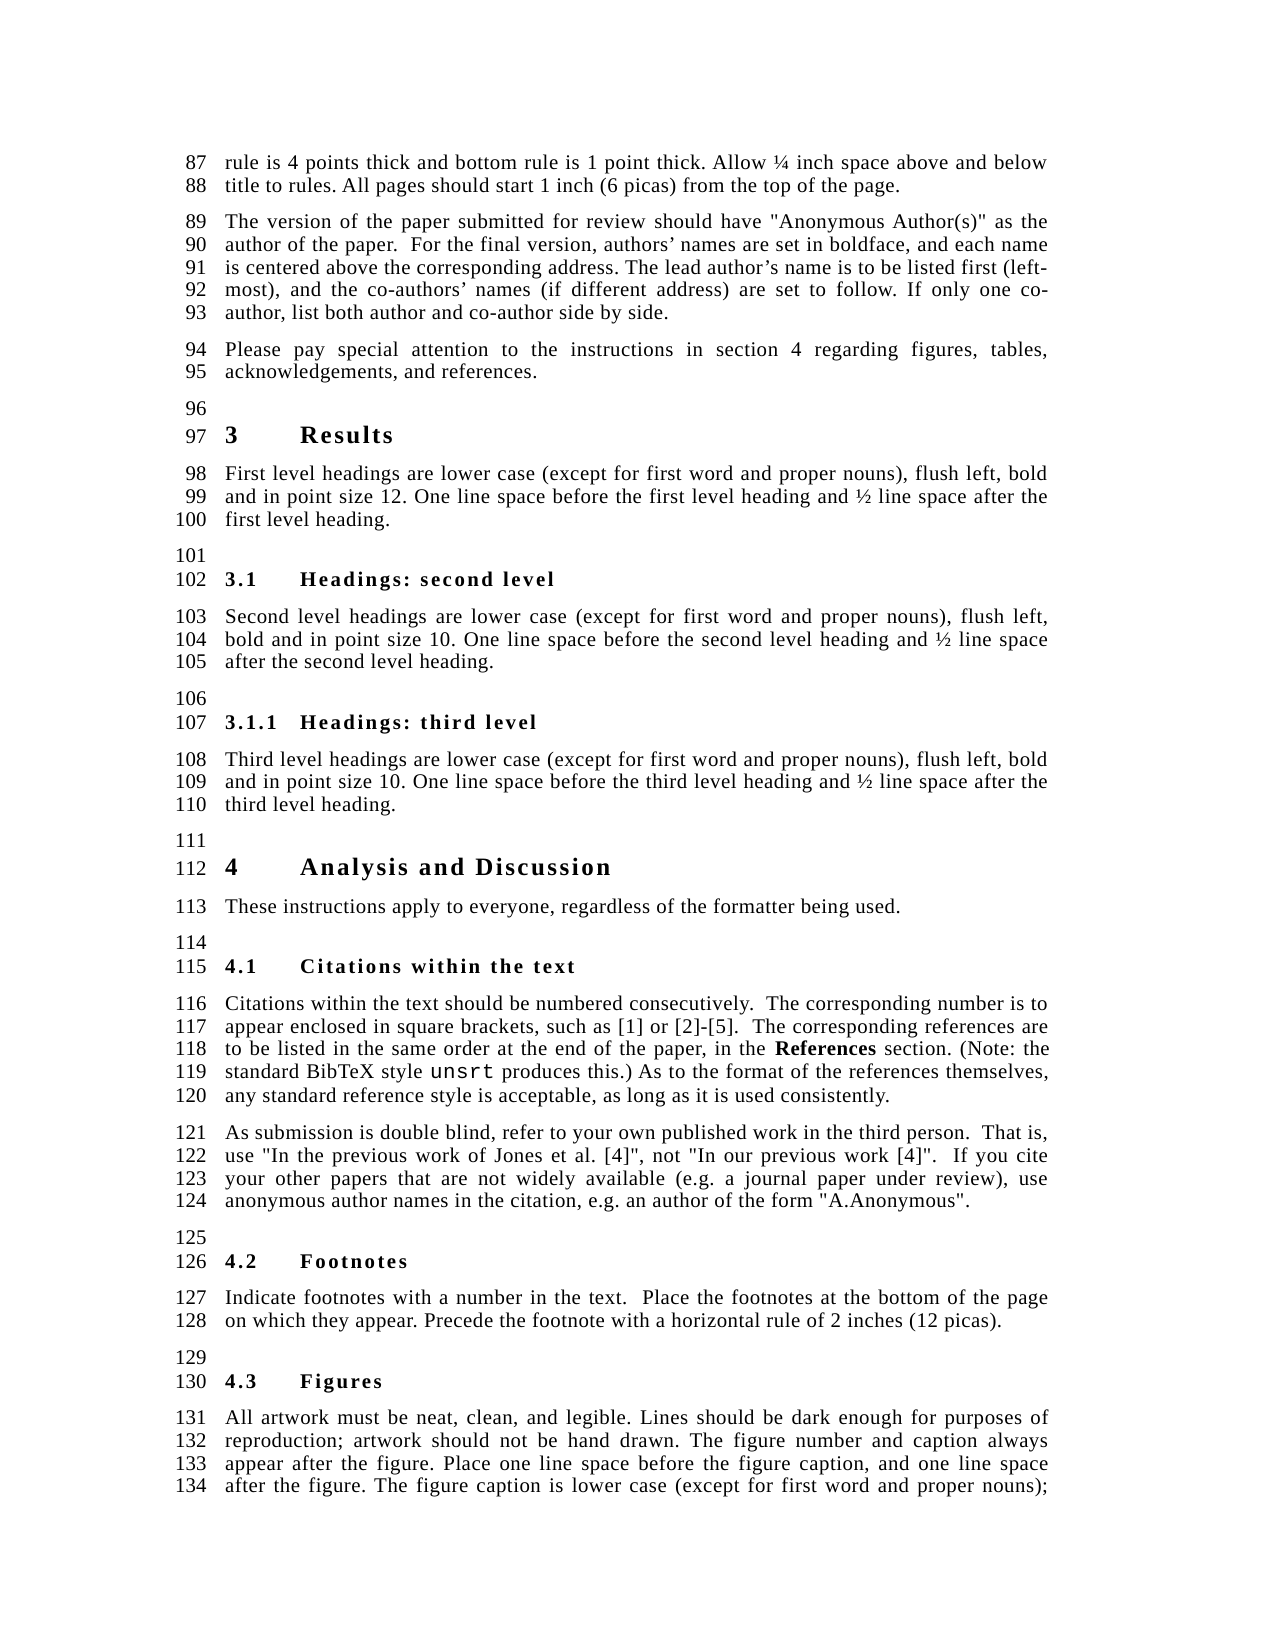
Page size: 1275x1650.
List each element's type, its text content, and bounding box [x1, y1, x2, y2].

text 3.1 Headings: second level [225, 567, 1050, 591]
text 3 Results [225, 420, 1050, 449]
text Citations within the text should be numbered consecutively. The corresponding number is to appear enclosed in square brackets, such as [1] or [2]-[5]. The corresponding references are to be listed in the same order at the end of the paper, in the References section. (Note: the standard BibTeX style unsrt produces this.) As to the format of the references themselves, any standard reference style is acceptable, as long as it is used consistently. [225, 991, 1050, 1107]
text rule is 4 points thick and bottom rule is 1 point thick. Allow ¼ inch space above and below title to rules. All pages should start 1 inch (6 picas) from the top of the page. [225, 150, 1050, 197]
text As submission is double blind, refer to your own published work in the third person. That is, use "In the previous work of Jones et al. [4]", not "In our previous work [4]". If you cite your other papers that are not widely available (e.g. a journal paper under review), use anonymous author names in the citation, e.g. an author of the form "A.Anonymous". [225, 1120, 1050, 1212]
text 4 Analysis and Discussion [225, 852, 1050, 881]
text 4.3 Figures [225, 1369, 1050, 1393]
text 4.1 Citations within the text [225, 954, 1050, 978]
text The version of the paper submitted for review should have "Anonymous Author(s)" as the author of the paper. For the final version, authors’ names are set in boldface, and each name is centered above the corresponding address. The lead author’s name is to be listed first (left-most), and the co-authors’ names (if different address) are set to follow. If only one co-author, list both author and co-author side by side. [225, 209, 1050, 324]
text Please pay special attention to the instructions in section 4 regarding figures, tables, acknowledgements, and references. [225, 337, 1050, 383]
text 3.1.1 Headings: third level [225, 710, 1050, 734]
text All artwork must be neat, clean, and legible. Lines should be dark enough for purposes of reproduction; artwork should not be hand drawn. The figure number and caption always appear after the figure. Place one line space before the figure caption, and one line space after the figure. The figure caption is lower case (except for first word and proper nouns); [225, 1405, 1050, 1497]
text First level headings are lower case (except for first word and proper nouns), flush left, bold and in point size 12. One line space before the first level heading and ½ line space after the first level heading. [225, 461, 1050, 531]
text Second level headings are lower case (except for first word and proper nouns), flush left, bold and in point size 10. One line space before the second level heading and ½ line space after the second level heading. [225, 604, 1050, 673]
text 4.2 Footnotes [225, 1249, 1050, 1273]
text Third level headings are lower case (except for first word and proper nouns), flush left, bold and in point size 10. One line space before the third level heading and ½ line space after the third level heading. [225, 746, 1050, 816]
text These instructions apply to everyone, regardless of the formatter being used. [225, 894, 1050, 918]
text Indicate footnotes with a number in the text. Place the footnotes at the bottom of the page on which they appear. Precede the footnote with a horizontal rule of 2 inches (12 picas). [225, 1285, 1050, 1332]
